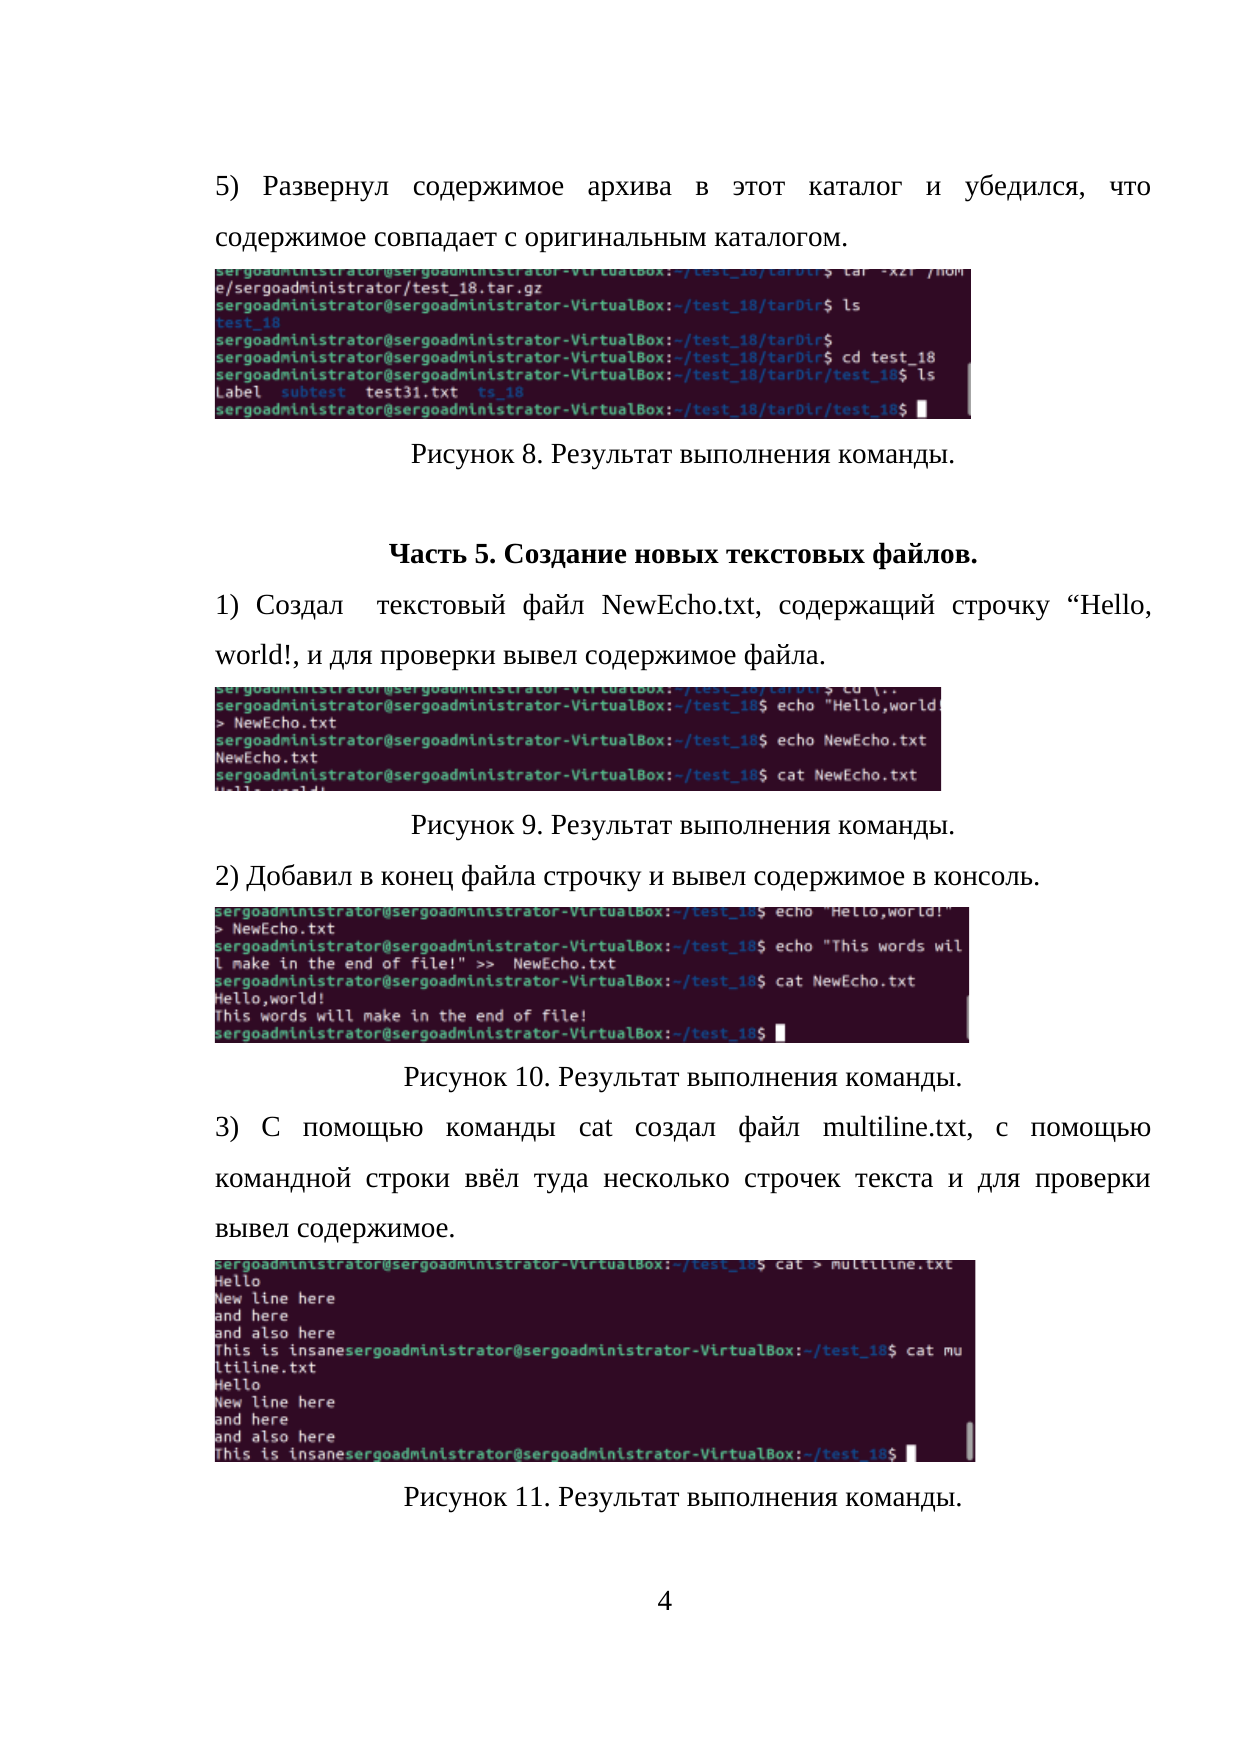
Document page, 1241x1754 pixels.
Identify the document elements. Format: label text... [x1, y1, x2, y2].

text 1) Создал текстовый файл NewEcho.txt, содержащий строчку “Hello, world!, и для проверки вывел содержимое файла. [215, 587, 1152, 671]
text 3) С помощью команды cat создал файл multiline.txt, с помощью командной строки ввёл туда несколько строчек текста и для проверки вывел содержимое. [215, 1109, 1152, 1243]
picture [214, 687, 942, 791]
picture [214, 907, 970, 1043]
text Часть 5. Cоздание новых текстовых файлов. [215, 536, 1152, 570]
text Рисунок 10. Результат выполнения команды. [215, 1059, 1152, 1093]
text 5) Развернул содержимое архива в этот каталог и убедился, что содержимое совпадает с оригинальным каталогом. [215, 168, 1152, 252]
text Рисунок 8. Результат выполнения команды. [215, 436, 1152, 469]
picture [214, 1260, 976, 1462]
picture [214, 269, 971, 419]
text Рисунок 9. Результат выполнения команды. [215, 807, 1152, 841]
text 2) Добавил в конец файла строчку и вывел содержимое в консоль. [215, 858, 1152, 891]
text Рисунок 11. Результат выполнения команды. [215, 1479, 1152, 1512]
